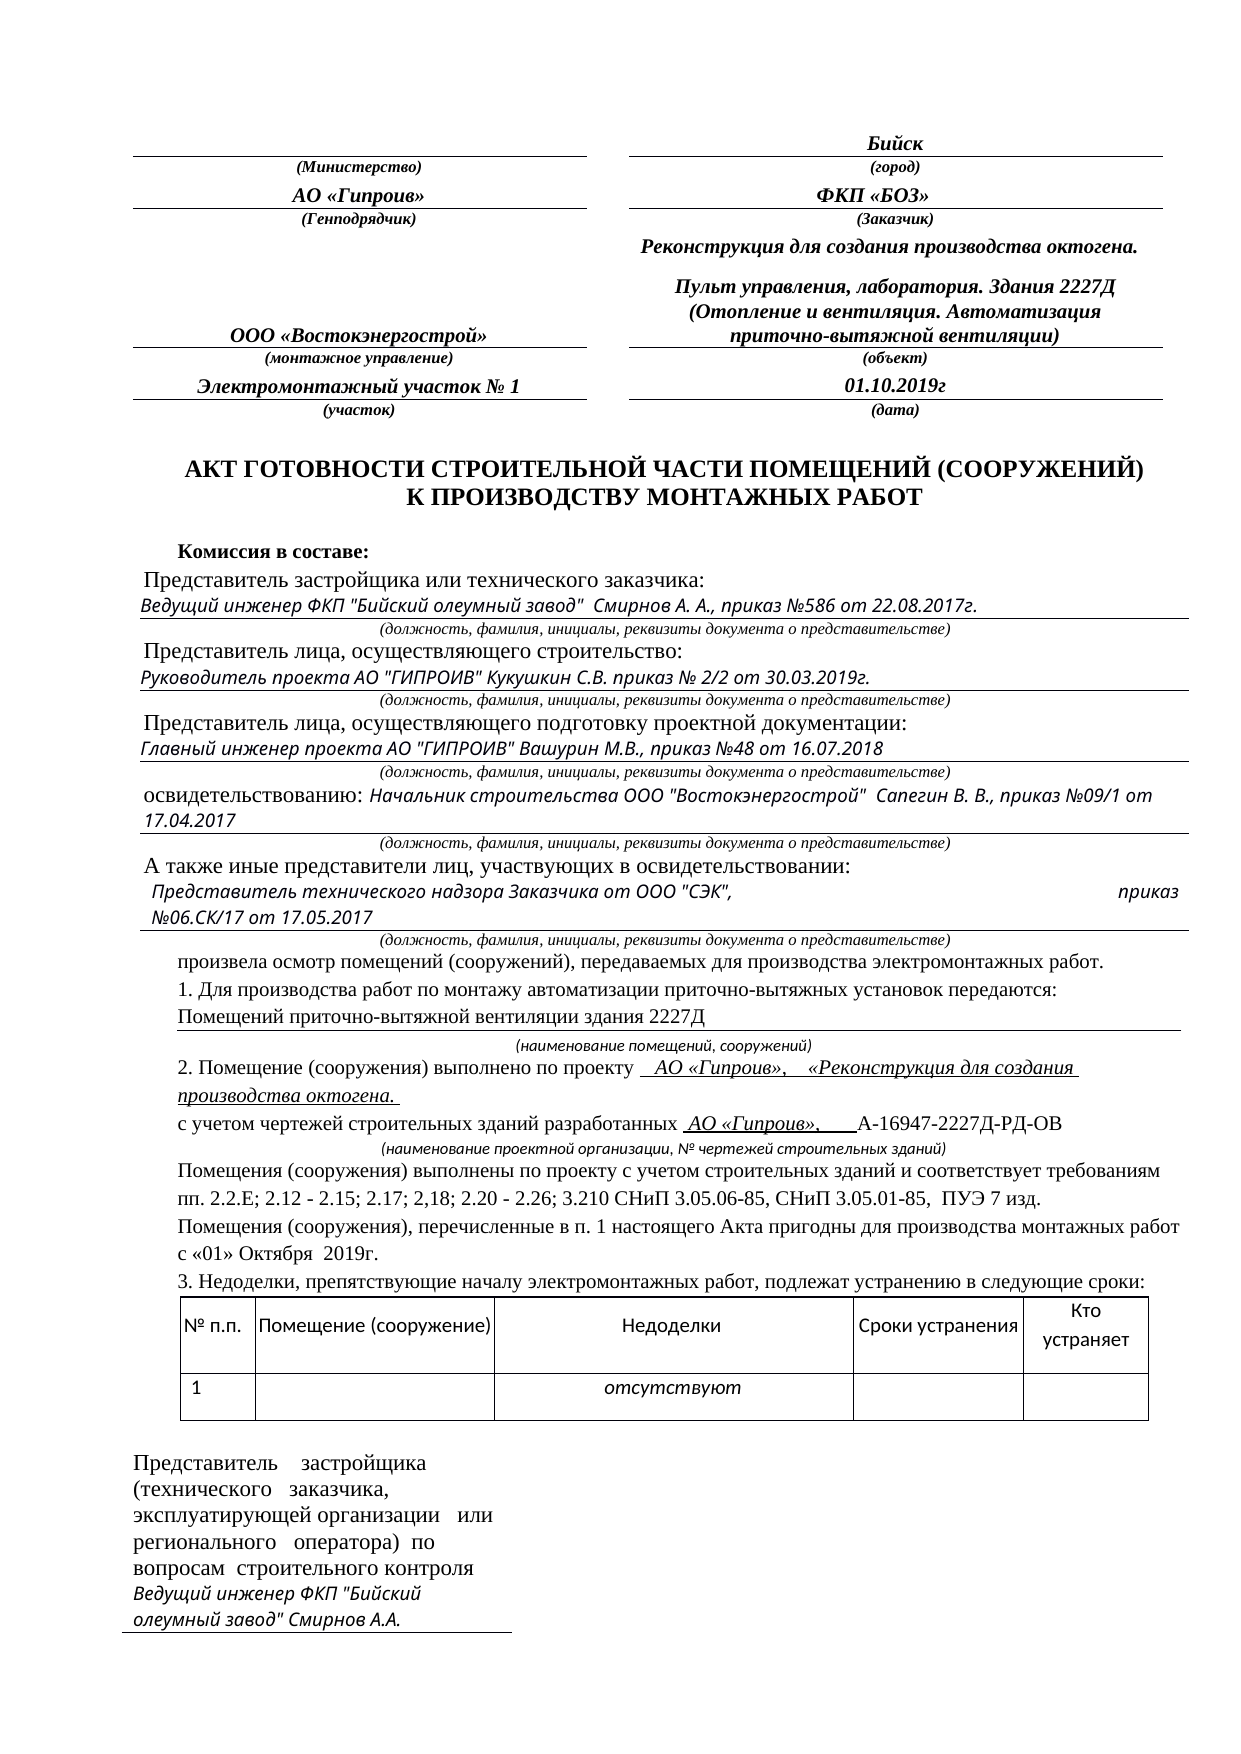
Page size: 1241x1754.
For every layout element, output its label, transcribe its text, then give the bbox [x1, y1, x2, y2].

table_cell [587, 156, 629, 182]
text АКТ ГОТОВНОСТИ СТРОИТЕЛЬНОЙ ЧАСТИ ПОМЕЩЕНИЙ (СООРУЖЕНИЙ) К ПРОИЗВОДСТВУ МОНТАЖНЫХ РАБОТ [177, 454, 1152, 511]
table_header Представитель застройщика (технического заказчика, эксплуатирующей организации или регионального оператора) по вопросам строительного контроля [122, 1449, 512, 1581]
table_cell Главный инженер проекта АО "ГИПРОИВ" Вашурин М.В., приказ №48 от 16.07.2018 [140, 735, 1189, 761]
table_cell (должность, фамилия, инициалы, реквизиты документа о представительстве) [140, 762, 1189, 781]
table_cell отсутствуют [495, 1374, 853, 1420]
table_cell Ведущий инженер ФКП "Бийский олеумный завод" Смирнов А. А., приказ №586 от 22.08.2017г. [140, 593, 1189, 618]
table_cell (монтажное управление) [133, 348, 587, 373]
table_cell АО «Гипроив» [133, 183, 587, 208]
text 1. Для производства работ по монтажу автоматизации приточно-вытяжных установок передаются: [177, 977, 1181, 1001]
table_cell (должность, фамилия, инициалы, реквизиты документа о представительстве) [140, 931, 1189, 949]
table_cell А также иные представители лиц, участвующих в освидетельствовании: [140, 853, 1189, 879]
table_cell [587, 208, 629, 234]
table_cell 01.10.2019г [629, 373, 1163, 398]
table_cell (объект) [629, 348, 1163, 373]
table_cell [854, 1374, 1023, 1420]
table_header Недоделки [495, 1298, 853, 1373]
table_cell Представитель лица, осуществляющего строительство: Руководитель проекта АО "ГИПРОИВ" Кукушкин С.В. приказ № 2/2 от 30.03.2019г. [140, 638, 1189, 689]
text Помещения (сооружения) выполнены по проекту с учетом строительных зданий и соответствует требованиям пп. 2.2.Е; 2.12 - 2.15; 2.17; 2,18; 2.20 - 2.26; 3.210 СНиП 3.05.06-85, СНиП 3.05.01-85, ПУЭ 7 изд. [177, 1158, 1181, 1210]
table_cell (должность, фамилия, инициалы, реквизиты документа о представительстве) [140, 691, 1189, 709]
table_cell (должность, фамилия, инициалы, реквизиты документа о представительстве) [140, 834, 1189, 852]
text (наименование помещений, сооружений) [177, 1035, 1152, 1055]
table_cell [587, 373, 629, 398]
table_cell (Министерство) [133, 157, 587, 182]
table_cell [587, 399, 629, 425]
text с учетом чертежей строительных зданий разработанных АО «Гипроив», А-16947-2227Д-РД-ОВ [177, 1111, 1181, 1134]
text произвела осмотр помещений (сооружений), передаваемых для производства электромонтажных работ. [177, 949, 1152, 973]
text Помещения (сооружения), перечисленные в п. 1 настоящего Акта пригодны для производства монтажных работ с «01» Октября 2019г. [177, 1214, 1181, 1265]
text 2. Помещение (сооружения) выполнено по проекту АО «Гипроив», «Реконструкция для создания производства октогена. [177, 1055, 1181, 1107]
table_cell Электромонтажный участок № 1 [133, 373, 587, 398]
table_cell (дата) [629, 400, 1163, 425]
table_cell [587, 234, 629, 347]
text (наименование проектной организации, № чертежей строительных зданий) [177, 1138, 1152, 1158]
table_cell (Заказчик) [629, 209, 1163, 234]
text Комиссия в составе: [177, 539, 1181, 563]
table_header [587, 118, 629, 156]
table_cell [512, 1581, 1176, 1632]
text 3. Недоделки, препятствующие началу электромонтажных работ, подлежат устранению в следующие сроки: [177, 1269, 1181, 1293]
table_cell освидетельствованию: Начальник строительства ООО "Востокэнергострой" Сапегин В. В., приказ №09/1 от 17.04.2017 [140, 781, 1189, 833]
table_cell Представитель технического надзора Заказчика от ООО "СЭК", приказ №06.СК/17 от 17.05.2017 [140, 879, 1189, 930]
table_cell (Генподрядчик) [133, 209, 587, 234]
table_cell [587, 183, 629, 208]
table_cell 1 [181, 1374, 255, 1420]
text Помещений приточно-вытяжной вентиляции здания 2227Д [177, 1004, 1181, 1030]
table_header Сроки устранения [854, 1298, 1023, 1373]
table_cell (участок) [133, 400, 587, 425]
table_cell Ведущий инженер ФКП "Бийский олеумный завод" Смирнов А.А. [122, 1581, 512, 1632]
table_header [133, 118, 587, 156]
table_cell (город) [629, 157, 1163, 182]
table_header [512, 1449, 1176, 1581]
table_cell (должность, фамилия, инициалы, реквизиты документа о представительстве) [140, 619, 1189, 638]
table_cell ООО «Востокэнергострой» [133, 234, 587, 347]
table_cell [1024, 1374, 1148, 1420]
table_cell ФКП «БОЗ» [629, 183, 1163, 208]
table_header Помещение (сооружение) [256, 1298, 494, 1373]
table_header № п.п. [181, 1298, 255, 1373]
table_header Бийск [629, 118, 1163, 156]
table_cell Представитель лица, осуществляющего подготовку проектной документации: [140, 709, 1189, 735]
table_cell [256, 1374, 494, 1420]
table_header Представитель застройщика или технического заказчика: [140, 566, 1189, 593]
table_cell [587, 347, 629, 373]
table_header Кто устраняет [1024, 1298, 1148, 1373]
table_cell Реконструкция для создания производства октогена. Пульт управления, лаборатория. Здания 2227Д (Отопление и вентиляция. Автоматизация приточно-вытяжной вентиляции) [629, 234, 1163, 347]
